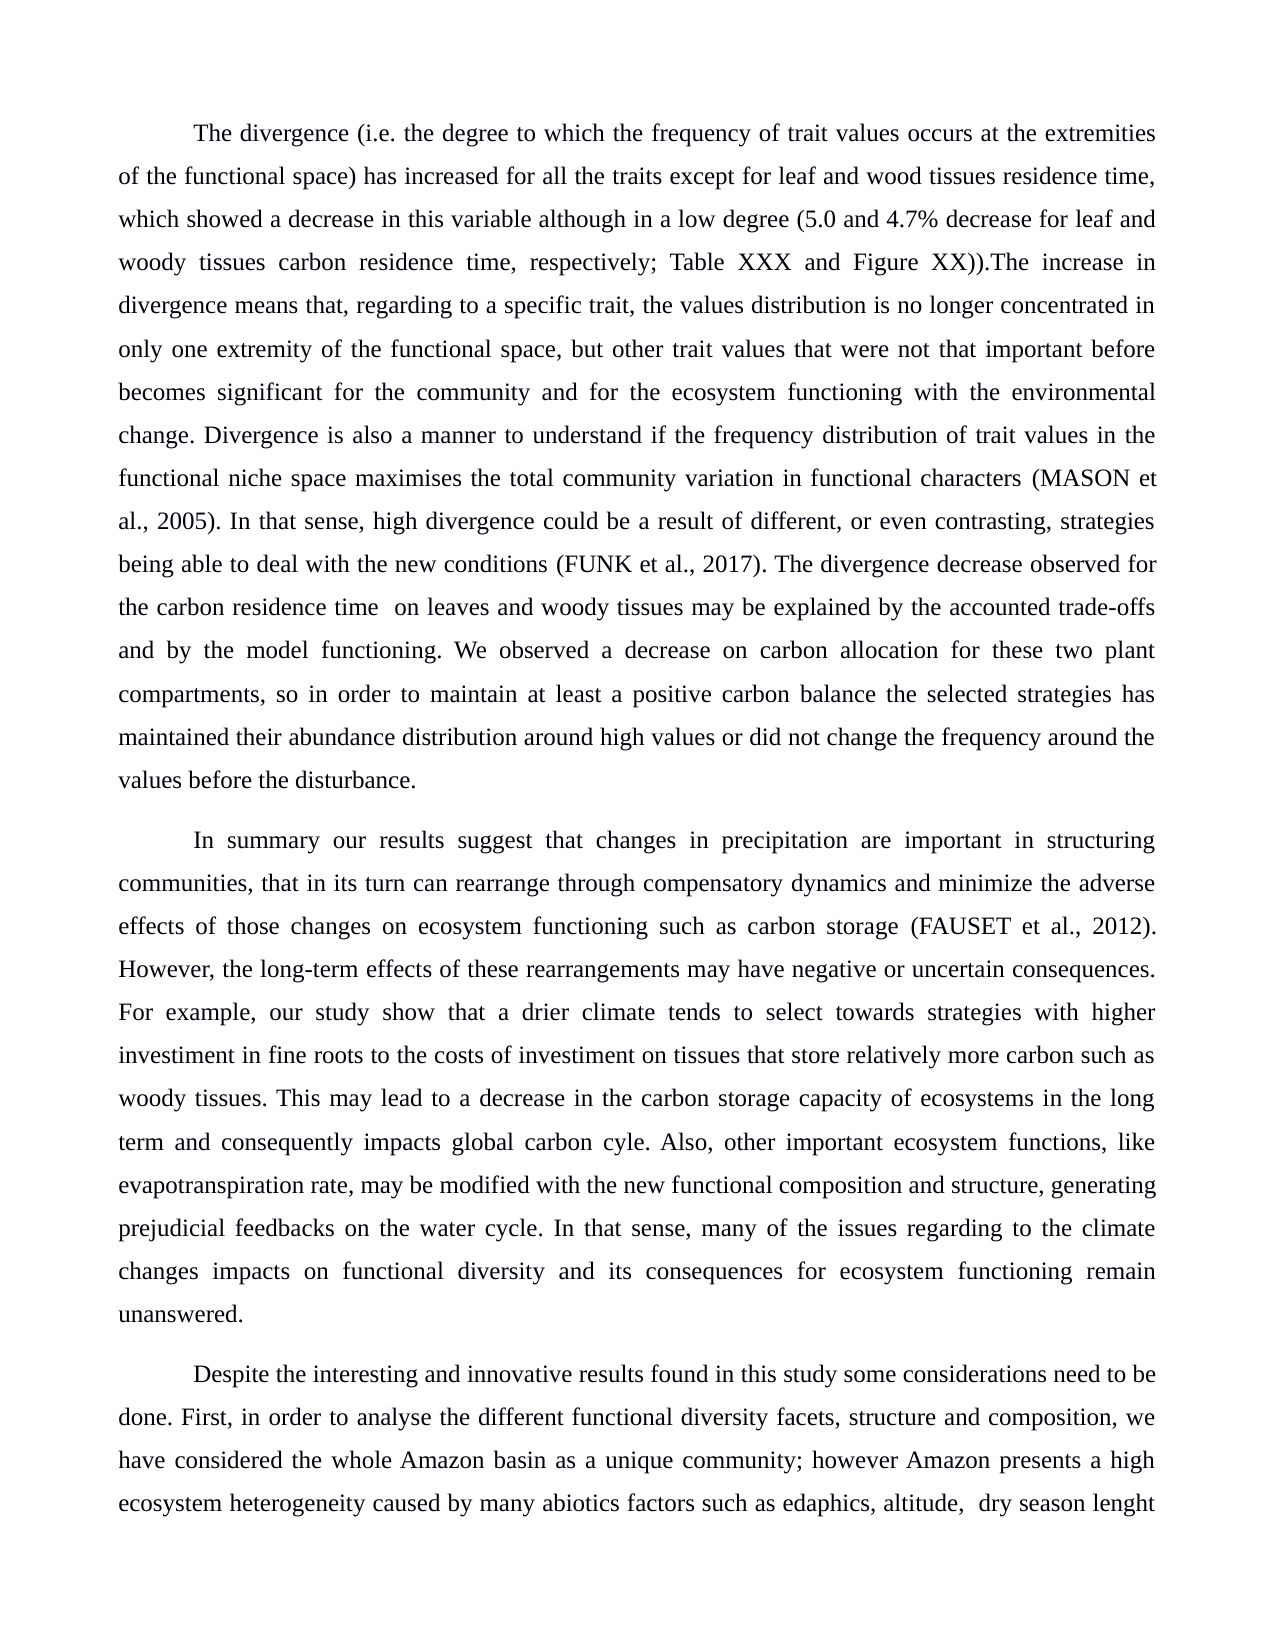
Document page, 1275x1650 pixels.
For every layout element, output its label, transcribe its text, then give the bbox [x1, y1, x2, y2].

text In summary our results suggest that changes in precipitation are important in structuring communities, that in its turn can rearrange through compensatory dynamics and minimize the adverse effects of those changes on ecosystem functioning such as carbon storage (FAUSET et al., 2012)⁠. However, the long-term effects of these rearrangements may have negative or uncertain consequences. For example, our study show that a drier climate tends to select towards strategies with higher investiment in fine roots to the costs of investiment on tissues that store relatively more carbon such as woody tissues. This may lead to a decrease in the carbon storage capacity of ecosystems in the long term and consequently impacts global carbon cyle. Also, other important ecosystem functions, like evapotranspiration rate, may be modified with the new functional composition and structure, generating prejudicial feedbacks on the water cycle. In that sense, many of the issues regarding to the climate changes impacts on functional diversity and its consequences for ecosystem functioning remain unanswered. [118, 825, 1157, 1328]
text Despite the interesting and innovative results found in this study some considerations need to be done. First, in order to analyse the different functional diversity facets, structure and composition, we have considered the whole Amazon basin as a unique community; however Amazon presents a high ecosystem heterogeneity caused by many abiotics factors such as edaphics, altitude, dry season lenght [118, 1359, 1157, 1517]
text The divergence (i.e. the degree to which the frequency of trait values occurs at the extremities of the functional space) has increased for all the traits except for leaf and wood tissues residence time, which showed a decrease in this variable although in a low degree (5.0 and 4.7% decrease for leaf and woody tissues carbon residence time, respectively; Table XXX and Figure XX)).The increase in divergence means that, regarding to a specific trait, the values distribution is no longer concentrated in only one extremity of the functional space, but other trait values that were not that important before becomes significant for the community and for the ecosystem functioning with the environmental change. Divergence is also a manner to understand if the frequency distribution of trait values in the functional niche space maximises the total community variation in functional characters (MASON et al., 2005)⁠. In that sense, high divergence could be a result of different, or even contrasting, strategies being able to deal with the new conditions (FUNK et al., 2017)⁠. The divergence decrease observed for the carbon residence time on leaves and woody tissues may be explained by the accounted trade-offs and by the model functioning. We observed a decrease on carbon allocation for these two plant compartments, so in order to maintain at least a positive carbon balance the selected strategies has maintained their abundance distribution around high values or did not change the frequency around the values before the disturbance. [118, 118, 1157, 794]
